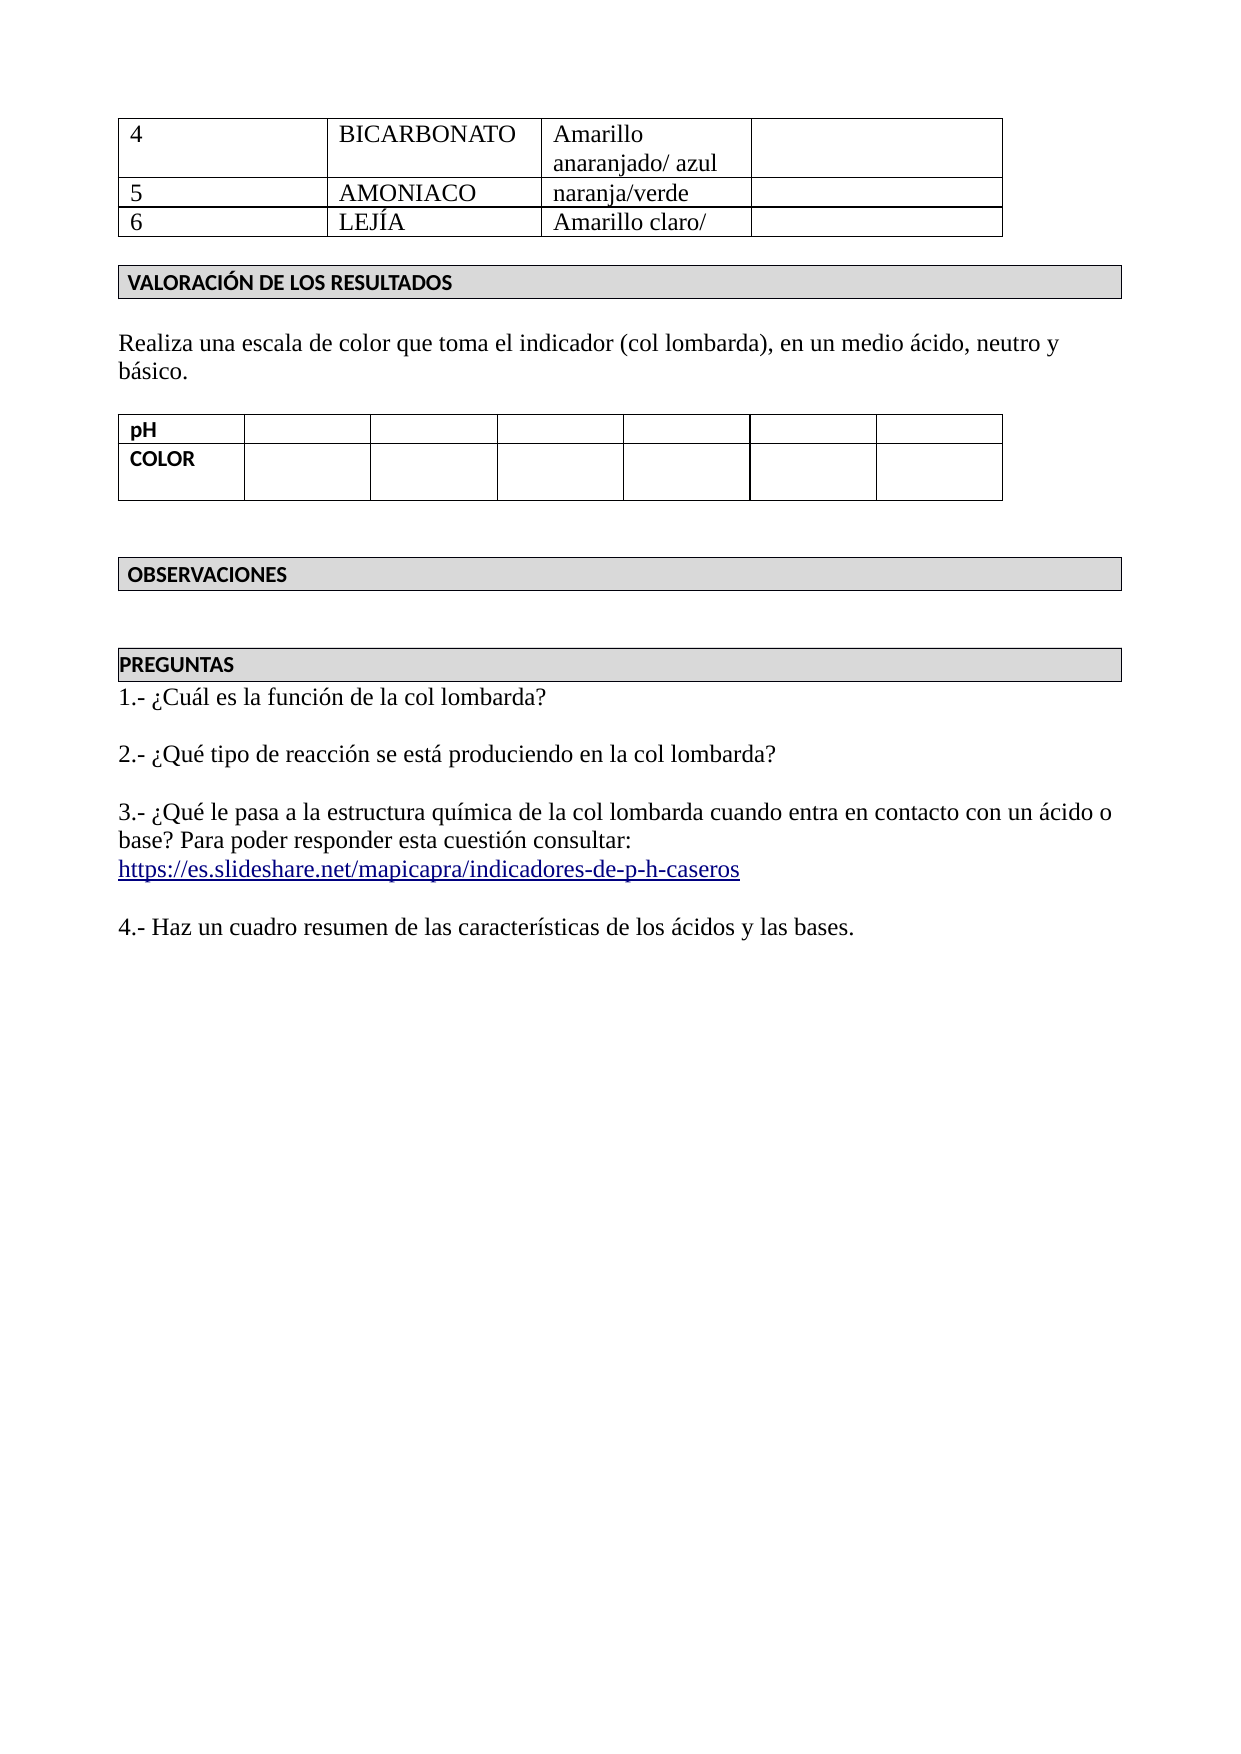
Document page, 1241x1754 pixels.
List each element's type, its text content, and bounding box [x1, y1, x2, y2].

table_header [245, 415, 370, 443]
table_cell [877, 444, 1002, 500]
table_cell LEJÍA [328, 208, 541, 236]
text 1.- ¿Cuál es la función de la col lombarda? [118, 682, 1122, 710]
table_cell [371, 444, 497, 500]
table_cell [498, 444, 623, 500]
table_cell [752, 208, 1002, 236]
table_cell naranja/verde [542, 178, 751, 206]
table_cell 6 [119, 208, 327, 236]
text Realiza una escala de color que toma el indicador (col lombarda), en un medio ácido, neutro y básico. [118, 328, 1122, 385]
table_cell Amarillo claro/ [542, 208, 751, 236]
table_cell [751, 444, 876, 500]
table_cell COLOR [119, 444, 244, 500]
table_header [877, 415, 1002, 443]
table_cell Amarillo anaranjado/ azul [542, 119, 751, 177]
text 4.- Haz un cuadro resumen de las características de los ácidos y las bases. [118, 912, 1122, 940]
table_header pH [119, 415, 244, 443]
table_cell BICARBONATO [328, 119, 541, 177]
table_header [624, 415, 749, 443]
text VALORACIÓN DE LOS RESULTADOS [119, 266, 1121, 298]
table_header [371, 415, 497, 443]
text PREGUNTAS [119, 649, 1121, 681]
table_cell [752, 119, 1002, 177]
table_cell [245, 444, 370, 500]
table_cell [624, 444, 749, 500]
text OBSERVACIONES [119, 558, 1121, 590]
table_header [498, 415, 623, 443]
table_cell [752, 178, 1002, 206]
text https://es.slideshare.net/mapicapra/indicadores-de-p-h-caseros [118, 854, 1122, 883]
table_cell 5 [119, 178, 327, 206]
table_header [751, 415, 876, 443]
table_cell AMONIACO [328, 178, 541, 206]
text 3.- ¿Qué le pasa a la estructura química de la col lombarda cuando entra en contacto con un ácido o base? Para poder responder esta cuestión consultar: [118, 797, 1122, 854]
text 2.- ¿Qué tipo de reacción se está produciendo en la col lombarda? [118, 739, 1122, 768]
table_cell 4 [119, 119, 327, 177]
